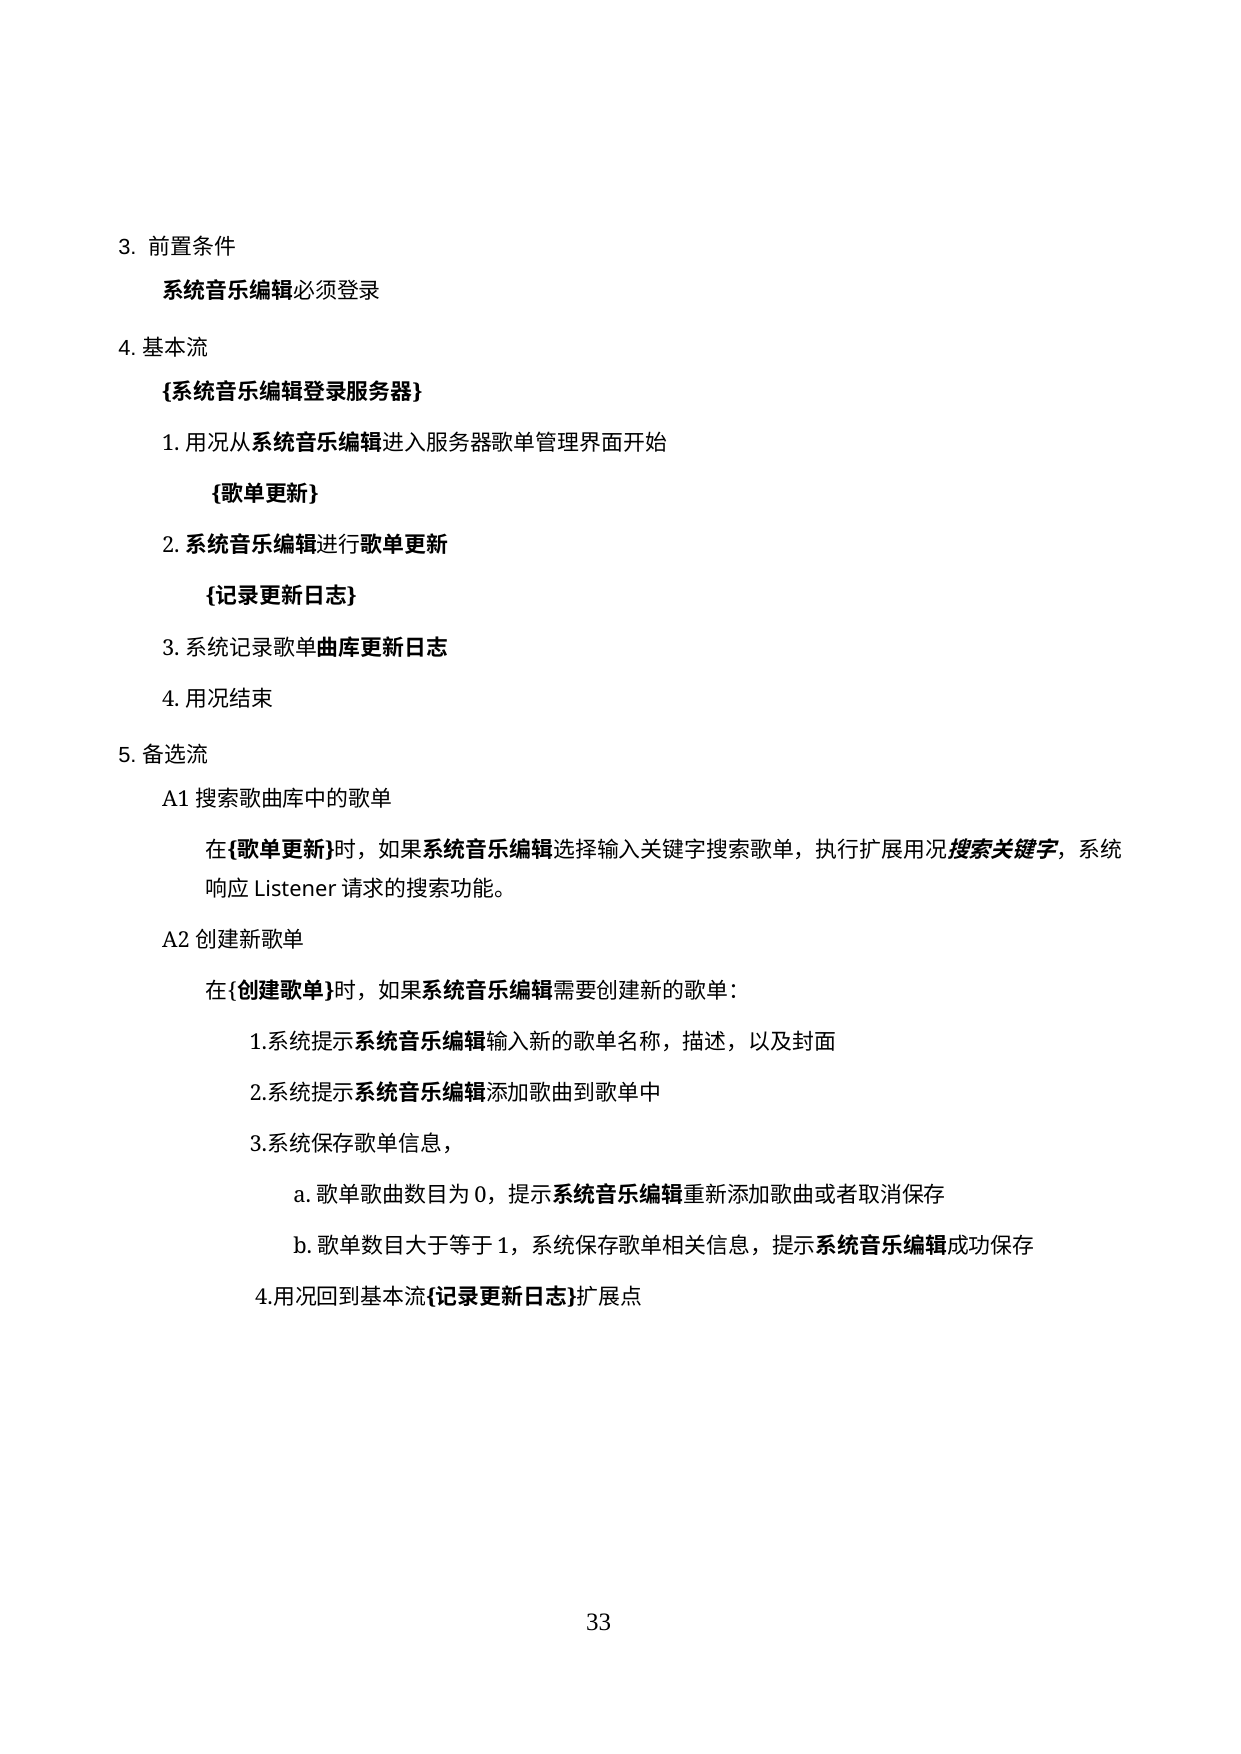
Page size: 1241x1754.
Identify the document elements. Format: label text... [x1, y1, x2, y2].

text A1 搜索歌曲库中的歌单 [118, 781, 1122, 813]
subtitle 备选流 [118, 737, 1122, 769]
text {系统音乐编辑登录服务器} [118, 374, 1122, 406]
text 2. 系统音乐编辑进行歌单更新 [118, 527, 1122, 559]
text {记录更新日志} [118, 578, 1122, 610]
text 在{创建歌单}时，如果系统音乐编辑需要创建新的歌单： [118, 973, 1122, 1004]
text a. 歌单歌曲数目为0，提示系统音乐编辑重新添加歌曲或者取消保存 [118, 1177, 1122, 1208]
subtitle 基本流 [118, 330, 1122, 362]
subtitle 前置条件 [118, 229, 1122, 261]
text 在{歌单更新}时，如果系统音乐编辑选择输入关键字搜索歌单，执行扩展用况搜索关键字，系统 响应Listener请求的搜索功能。 [118, 832, 1122, 902]
text b. 歌单数目大于等于1，系统保存歌单相关信息，提示系统音乐编辑成功保存 [118, 1228, 1122, 1259]
text 3. 系统记录歌单曲库更新日志 [118, 629, 1122, 661]
text 3.系统保存歌单信息， [118, 1126, 1122, 1157]
text {歌单更新} [118, 476, 1122, 508]
text 4.用况回到基本流{记录更新日志}扩展点 [118, 1279, 1122, 1311]
text 1. 用况从系统音乐编辑进入服务器歌单管理界面开始 [118, 425, 1122, 457]
text A2 创建新歌单 [118, 922, 1122, 953]
text 1.系统提示系统音乐编辑输入新的歌单名称，描述，以及封面 [118, 1024, 1122, 1055]
text 2.系统提示系统音乐编辑添加歌曲到歌单中 [118, 1075, 1122, 1106]
text 系统音乐编辑必须登录 [118, 273, 1122, 305]
text 4. 用况结束 [118, 681, 1122, 712]
